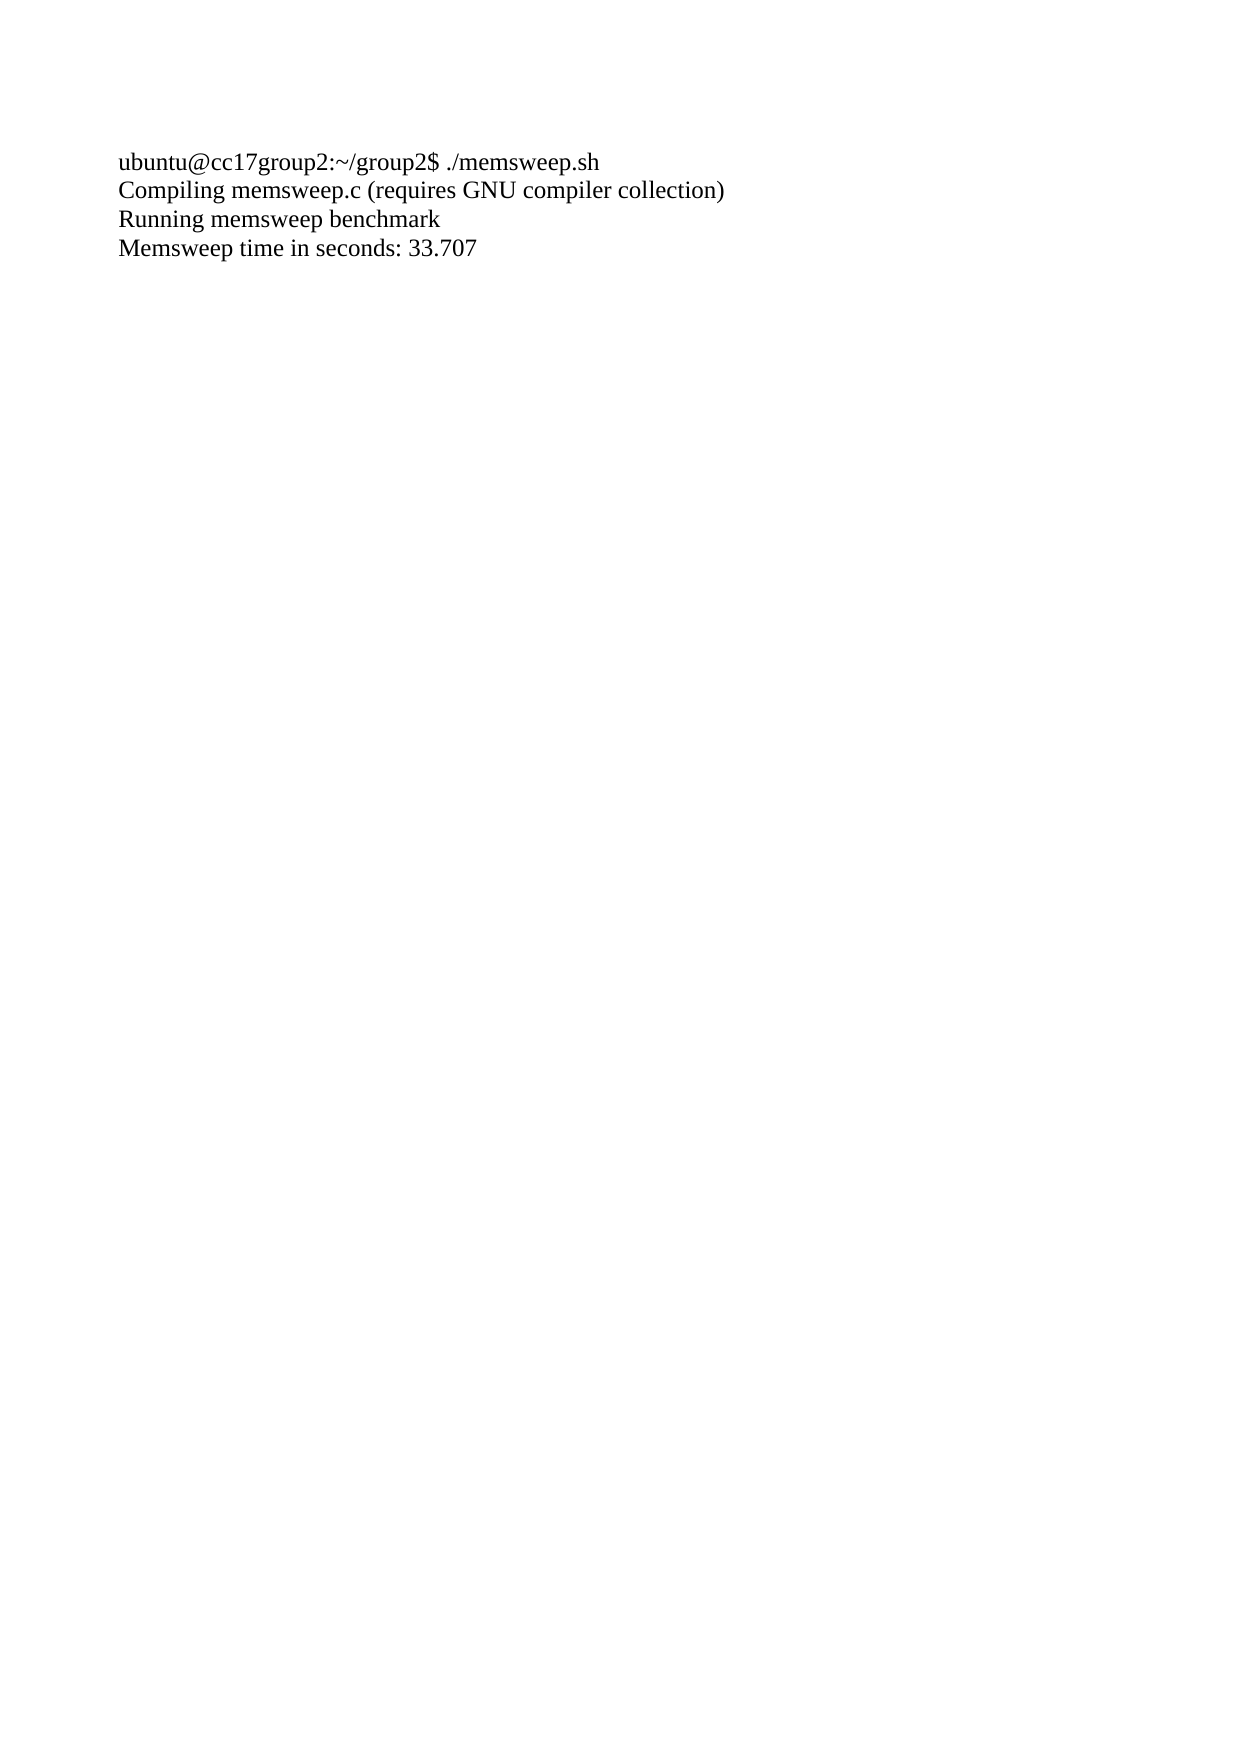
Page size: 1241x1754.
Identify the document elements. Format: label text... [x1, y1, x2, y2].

text ubuntu@cc17group2:~/group2$ ./memsweep.sh [118, 147, 1122, 176]
text Memsweep time in seconds: 33.707 [118, 233, 1122, 262]
text Compiling memsweep.c (requires GNU compiler collection) [118, 176, 1122, 204]
text Running memsweep benchmark [118, 204, 1122, 233]
